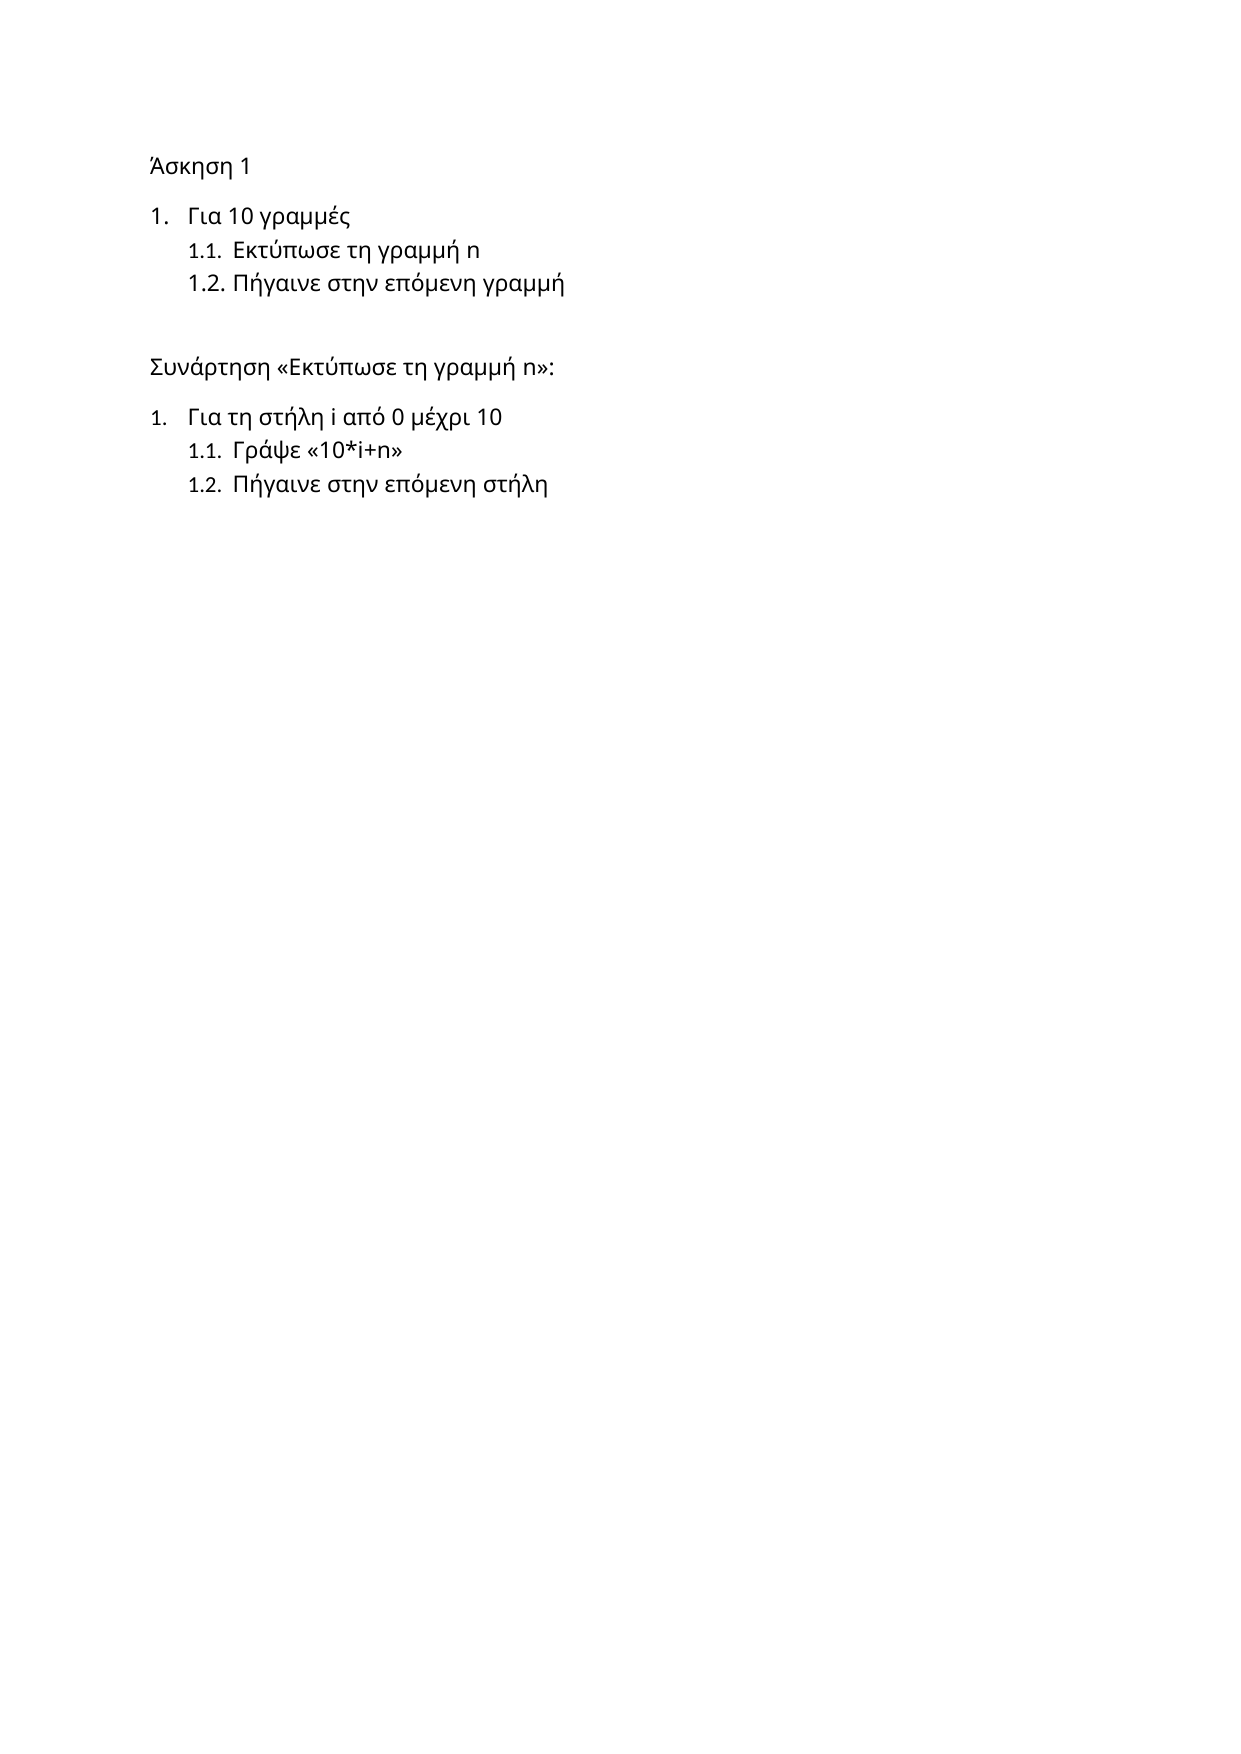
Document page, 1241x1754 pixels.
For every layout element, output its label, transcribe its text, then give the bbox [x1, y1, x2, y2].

list Πήγαινε στην επόμενη γραμμή [187, 267, 1090, 298]
text Συνάρτηση «Εκτύπωσε τη γραμμή n»: [150, 351, 1090, 382]
text Άσκηση 1 [150, 150, 1090, 181]
list Γράψε «10*i+n» [187, 434, 1090, 465]
list Για τη στήλη i από 0 μέχρι 10 [150, 401, 1090, 432]
list Εκτύπωσε τη γραμμή n [187, 233, 1090, 265]
list Για 10 γραμμές [150, 200, 1090, 231]
list Πήγαινε στην επόμενη στήλη [187, 467, 1090, 499]
